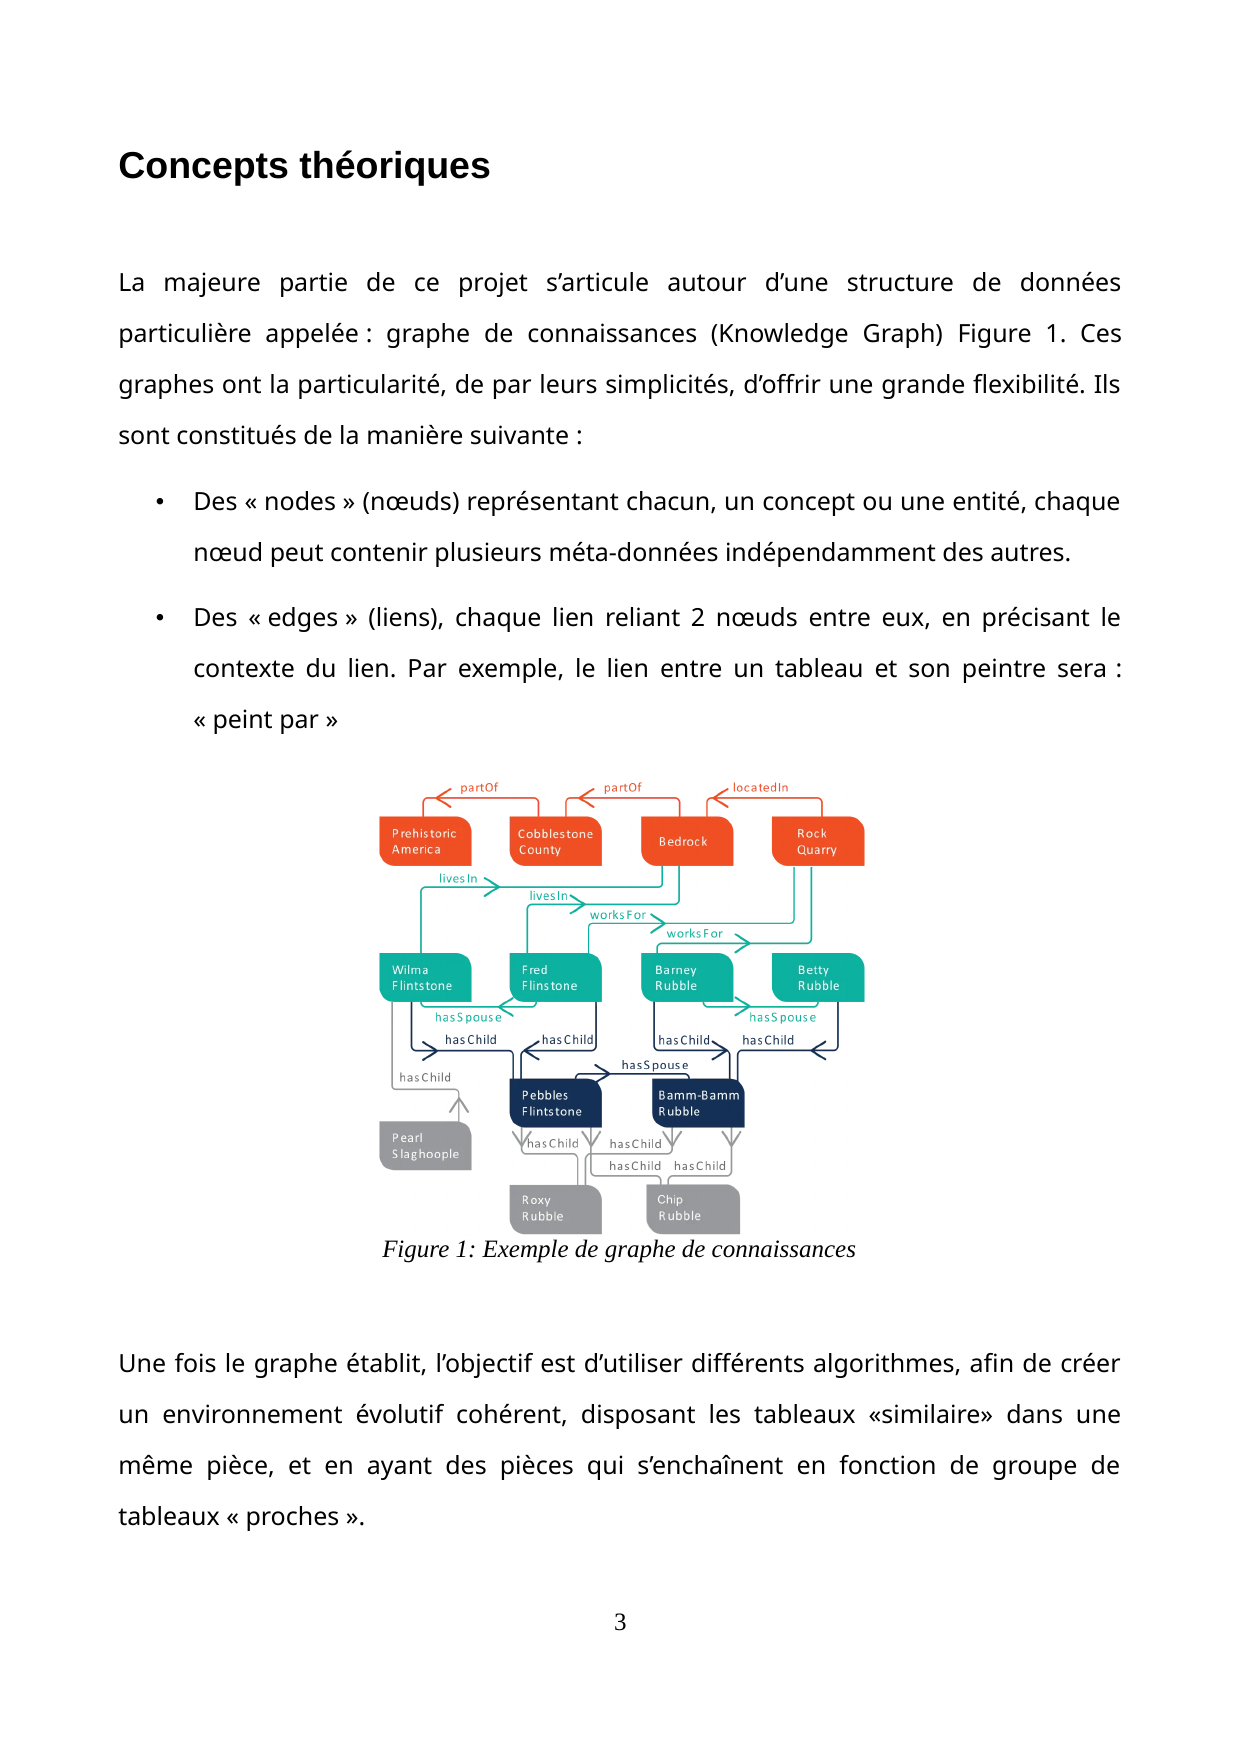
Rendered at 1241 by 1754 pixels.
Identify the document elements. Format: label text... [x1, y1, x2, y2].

text Figure 1: Exemple de graphe de connaissances [361, 1235, 879, 1263]
list Des « nodes » (nœuds) représentant chacun, un concept ou une entité, chaque nœud peut contenir plusieurs méta-données indépendamment des autres. [156, 483, 1122, 568]
picture [361, 780, 879, 1235]
text La majeure partie de ce projet s’articule autour d’une structure de données particulière appelée : graphe de connaissances (Knowledge Graph) Figure 1. Ces graphes ont la particularité, de par leurs simplicités, d’offrir une grande flexibilité. Ils sont constitués de la manière suivante : [118, 264, 1122, 452]
text Une fois le graphe établit, l’objectif est d’utiliser différents algorithmes, afin de créer un environnement évolutif cohérent, disposant les tableaux «similaire» dans une même pièce, et en ayant des pièces qui s’enchaînent en fonction de groupe de tableaux « proches ». [118, 1346, 1122, 1533]
subtitle Concepts théoriques [118, 143, 1122, 186]
list Des « edges » (liens), chaque lien reliant 2 nœuds entre eux, en précisant le contexte du lien. Par exemple, le lien entre un tableau et son peintre sera : « peint par » [156, 600, 1122, 736]
